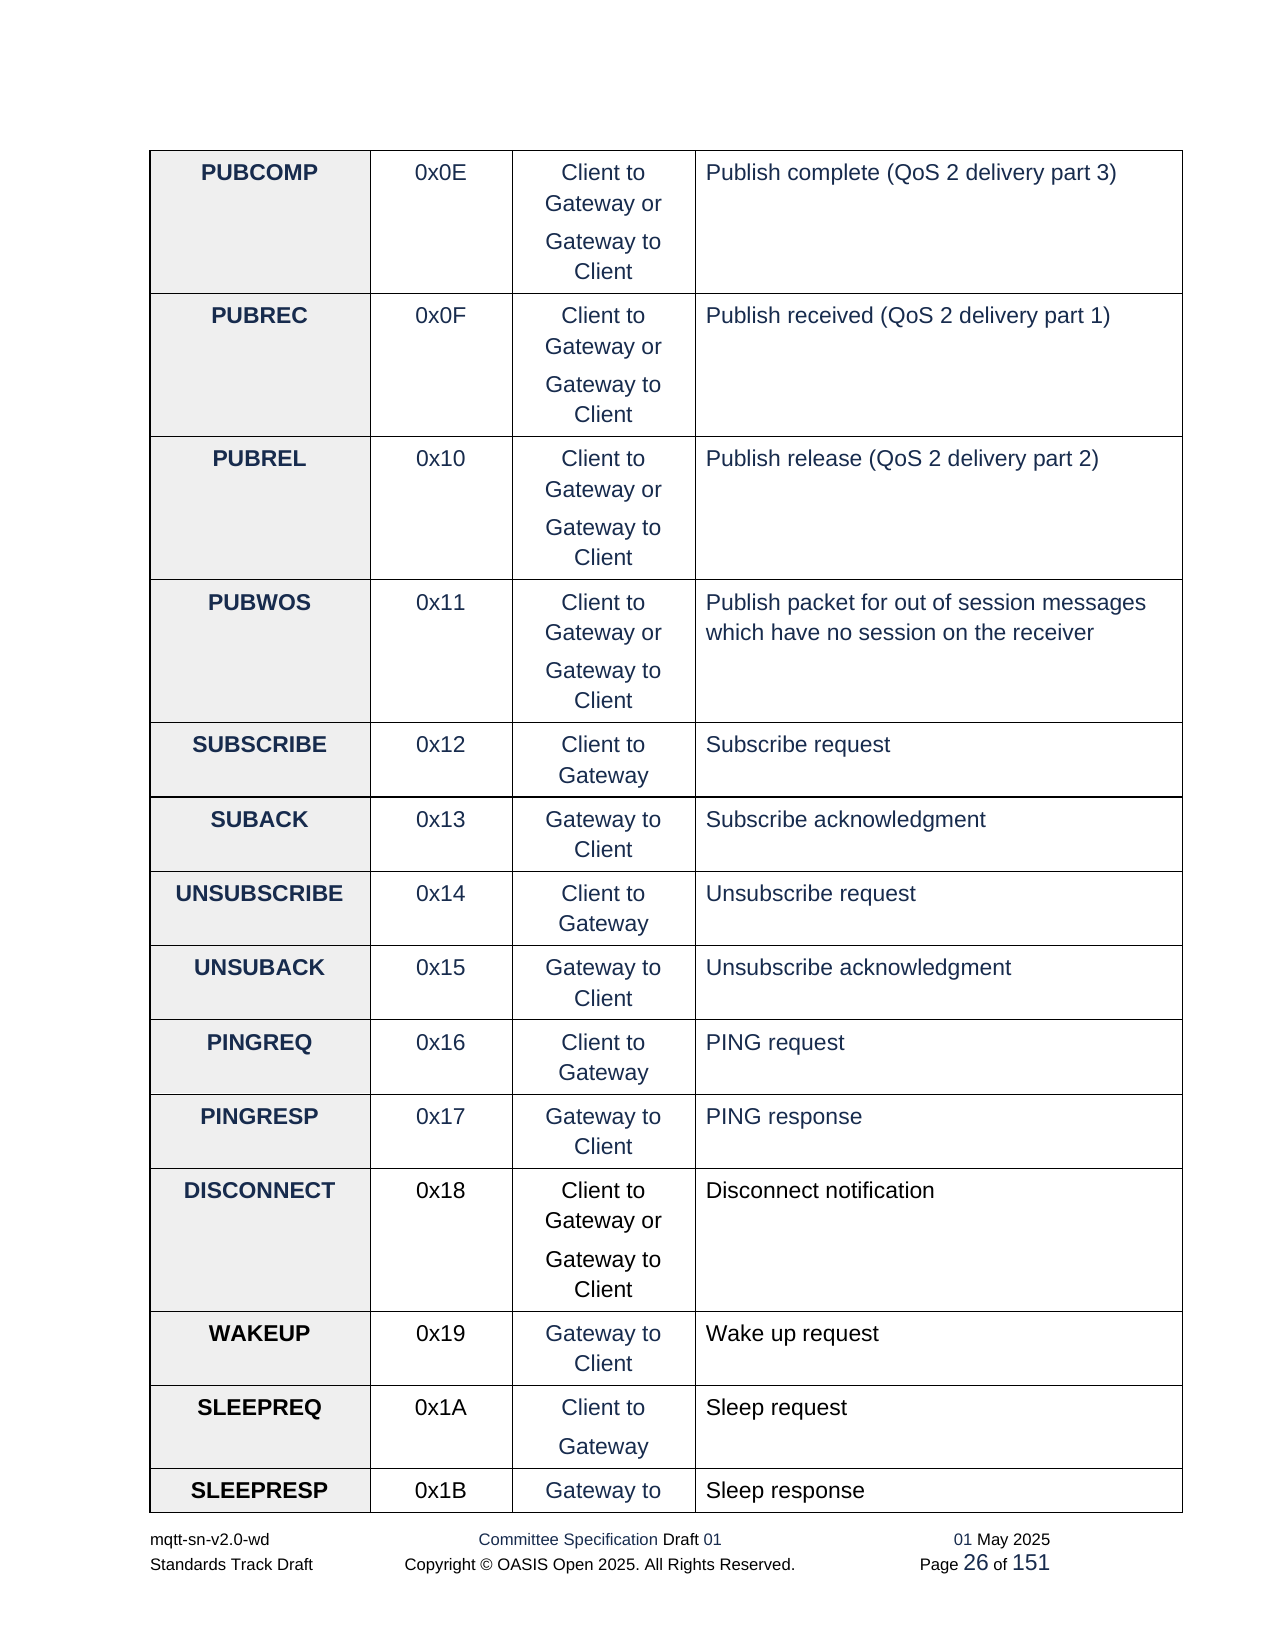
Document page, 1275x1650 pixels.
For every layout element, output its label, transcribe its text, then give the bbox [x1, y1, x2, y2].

table_cell Client to Gateway or Gateway to Client [513, 1169, 695, 1311]
table_cell Unsubscribe request [696, 872, 1182, 945]
table_cell 0x10 [371, 437, 512, 579]
table_cell 0x19 [371, 1312, 512, 1385]
table_cell PUBCOMP [151, 151, 370, 293]
table_cell 0x1B [371, 1469, 512, 1512]
table_cell Gateway to Client [513, 946, 695, 1019]
table_cell 0x0E [371, 151, 512, 293]
table_cell 0x16 [371, 1020, 512, 1093]
table_cell SUBACK [151, 798, 370, 871]
table_cell PING response [696, 1095, 1182, 1168]
table_cell Gateway to Client [513, 798, 695, 871]
table_cell Gateway to [513, 1469, 695, 1512]
table_cell UNSUBSCRIBE [151, 872, 370, 945]
table_cell 0x18 [371, 1169, 512, 1311]
table_cell SLEEPRESP [151, 1469, 370, 1512]
table_cell Client to Gateway [513, 1386, 695, 1468]
table_cell SUBSCRIBE [151, 723, 370, 796]
table_cell Gateway to Client [513, 1095, 695, 1168]
table_cell Client to Gateway [513, 1020, 695, 1093]
table_cell DISCONNECT [151, 1169, 370, 1311]
table_cell UNSUBACK [151, 946, 370, 1019]
table_cell Disconnect notification [696, 1169, 1182, 1311]
table_cell PINGRESP [151, 1095, 370, 1168]
table_cell 0x1A [371, 1386, 512, 1468]
table_cell Client to Gateway or Gateway to Client [513, 151, 695, 293]
table_cell Subscribe acknowledgment [696, 798, 1182, 871]
table_cell 0x12 [371, 723, 512, 796]
table_cell 0x17 [371, 1095, 512, 1168]
table_cell Subscribe request [696, 723, 1182, 796]
table_cell Wake up request [696, 1312, 1182, 1385]
table_cell PUBREC [151, 294, 370, 436]
table_cell PING request [696, 1020, 1182, 1093]
table_cell PUBWOS [151, 580, 370, 722]
table_cell Publish received (QoS 2 delivery part 1) [696, 294, 1182, 436]
table_cell PUBREL [151, 437, 370, 579]
table_cell Unsubscribe acknowledgment [696, 946, 1182, 1019]
table_cell 0x0F [371, 294, 512, 436]
table_cell SLEEPREQ [151, 1386, 370, 1468]
table_cell Client to Gateway [513, 723, 695, 796]
table_cell 0x15 [371, 946, 512, 1019]
table_cell WAKEUP [151, 1312, 370, 1385]
table_cell Sleep request [696, 1386, 1182, 1468]
table_cell Publish complete (QoS 2 delivery part 3) [696, 151, 1182, 293]
table_cell PINGREQ [151, 1020, 370, 1093]
table_cell Client to Gateway [513, 872, 695, 945]
table_cell Client to Gateway or Gateway to Client [513, 580, 695, 722]
table_cell Gateway to Client [513, 1312, 695, 1385]
table_cell Client to Gateway or Gateway to Client [513, 294, 695, 436]
table_cell Client to Gateway or Gateway to Client [513, 437, 695, 579]
table_cell Sleep response [696, 1469, 1182, 1512]
table_cell 0x14 [371, 872, 512, 945]
table_cell 0x13 [371, 798, 512, 871]
table_cell Publish packet for out of session messages which have no session on the receiver [696, 580, 1182, 722]
table_cell 0x11 [371, 580, 512, 722]
table_cell Publish release (QoS 2 delivery part 2) [696, 437, 1182, 579]
